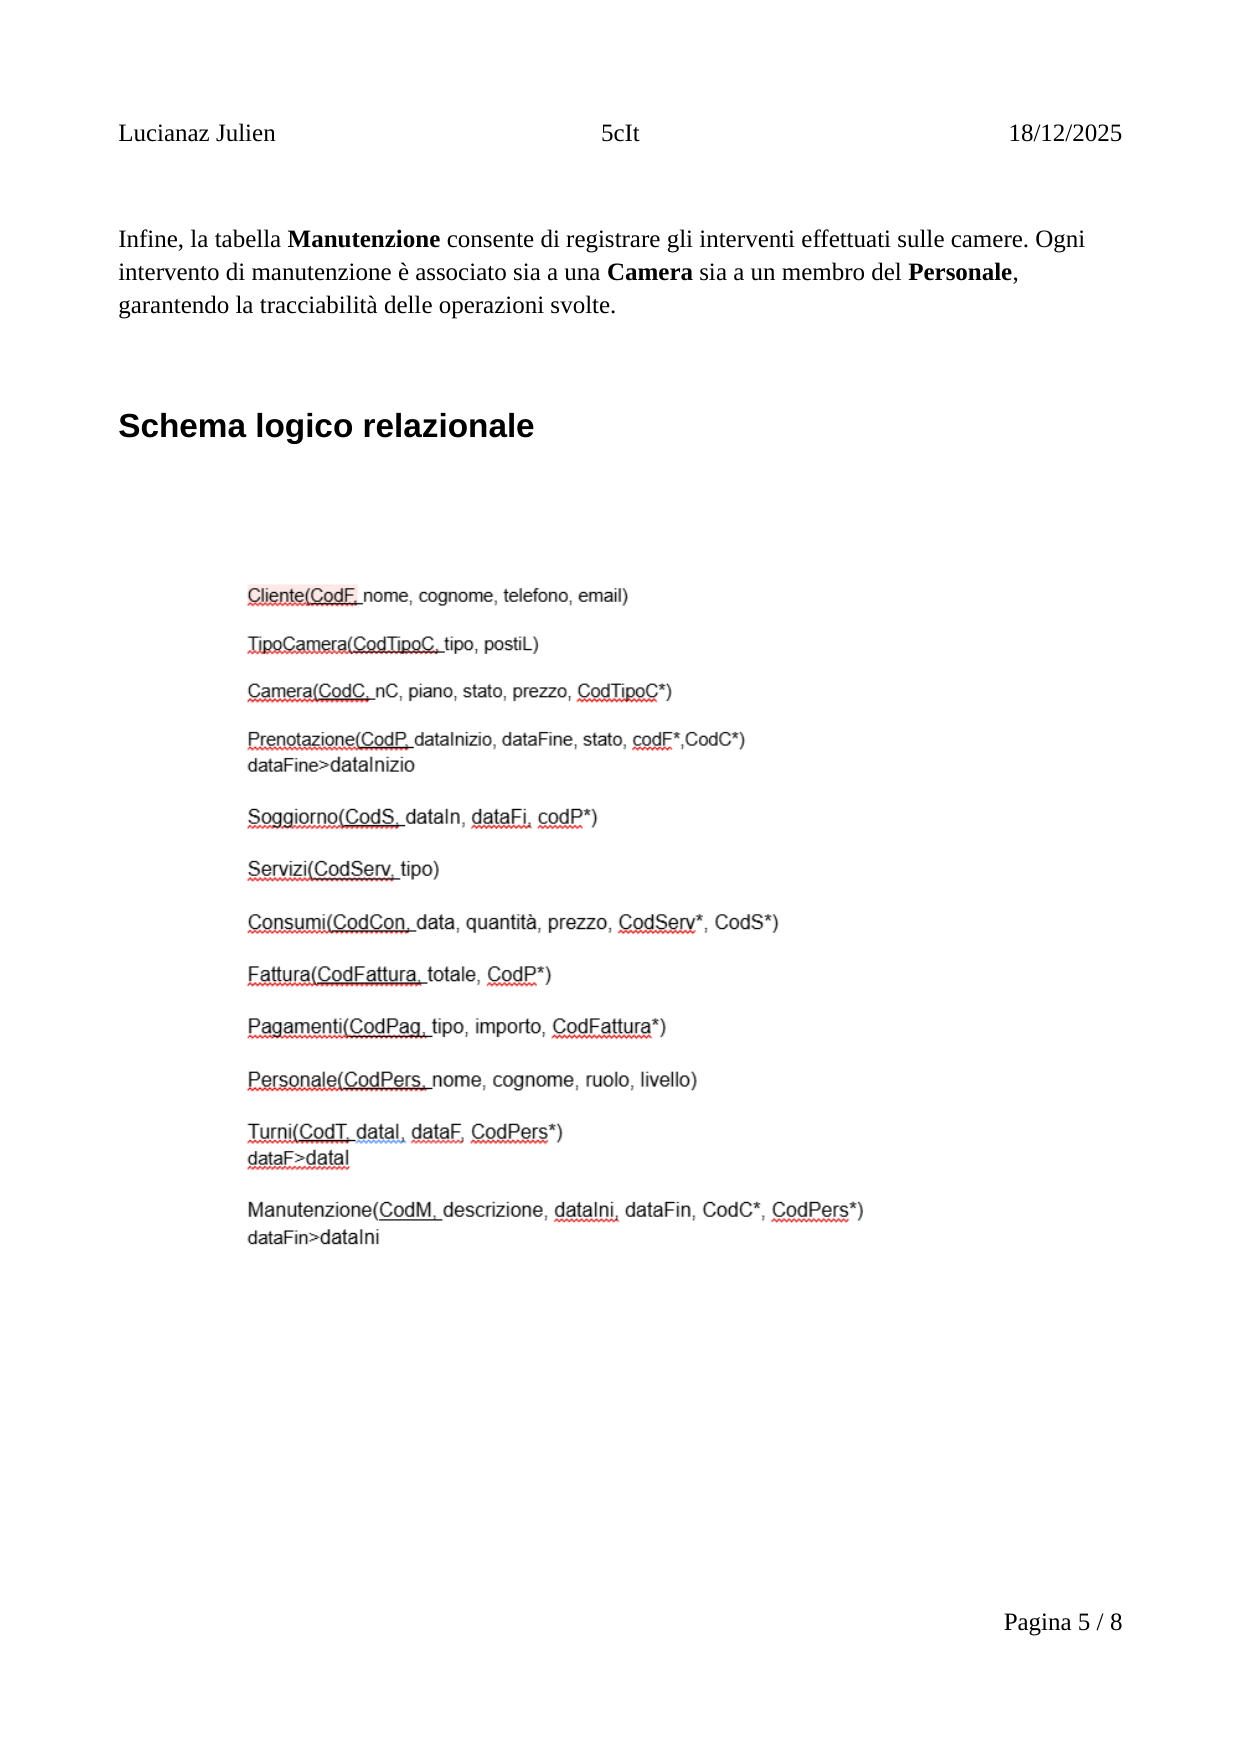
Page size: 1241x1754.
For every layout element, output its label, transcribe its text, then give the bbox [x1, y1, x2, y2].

text Infine, la tabella Manutenzione consente di registrare gli interventi effettuati sulle camere. Ogni intervento di manutenzione è associato sia a una Camera sia a un membro del Personale, garantendo la tracciabilità delle operazioni svolte. [118, 224, 1122, 319]
picture [151, 504, 1090, 1419]
subtitle Schema logico relazionale [118, 406, 1122, 444]
